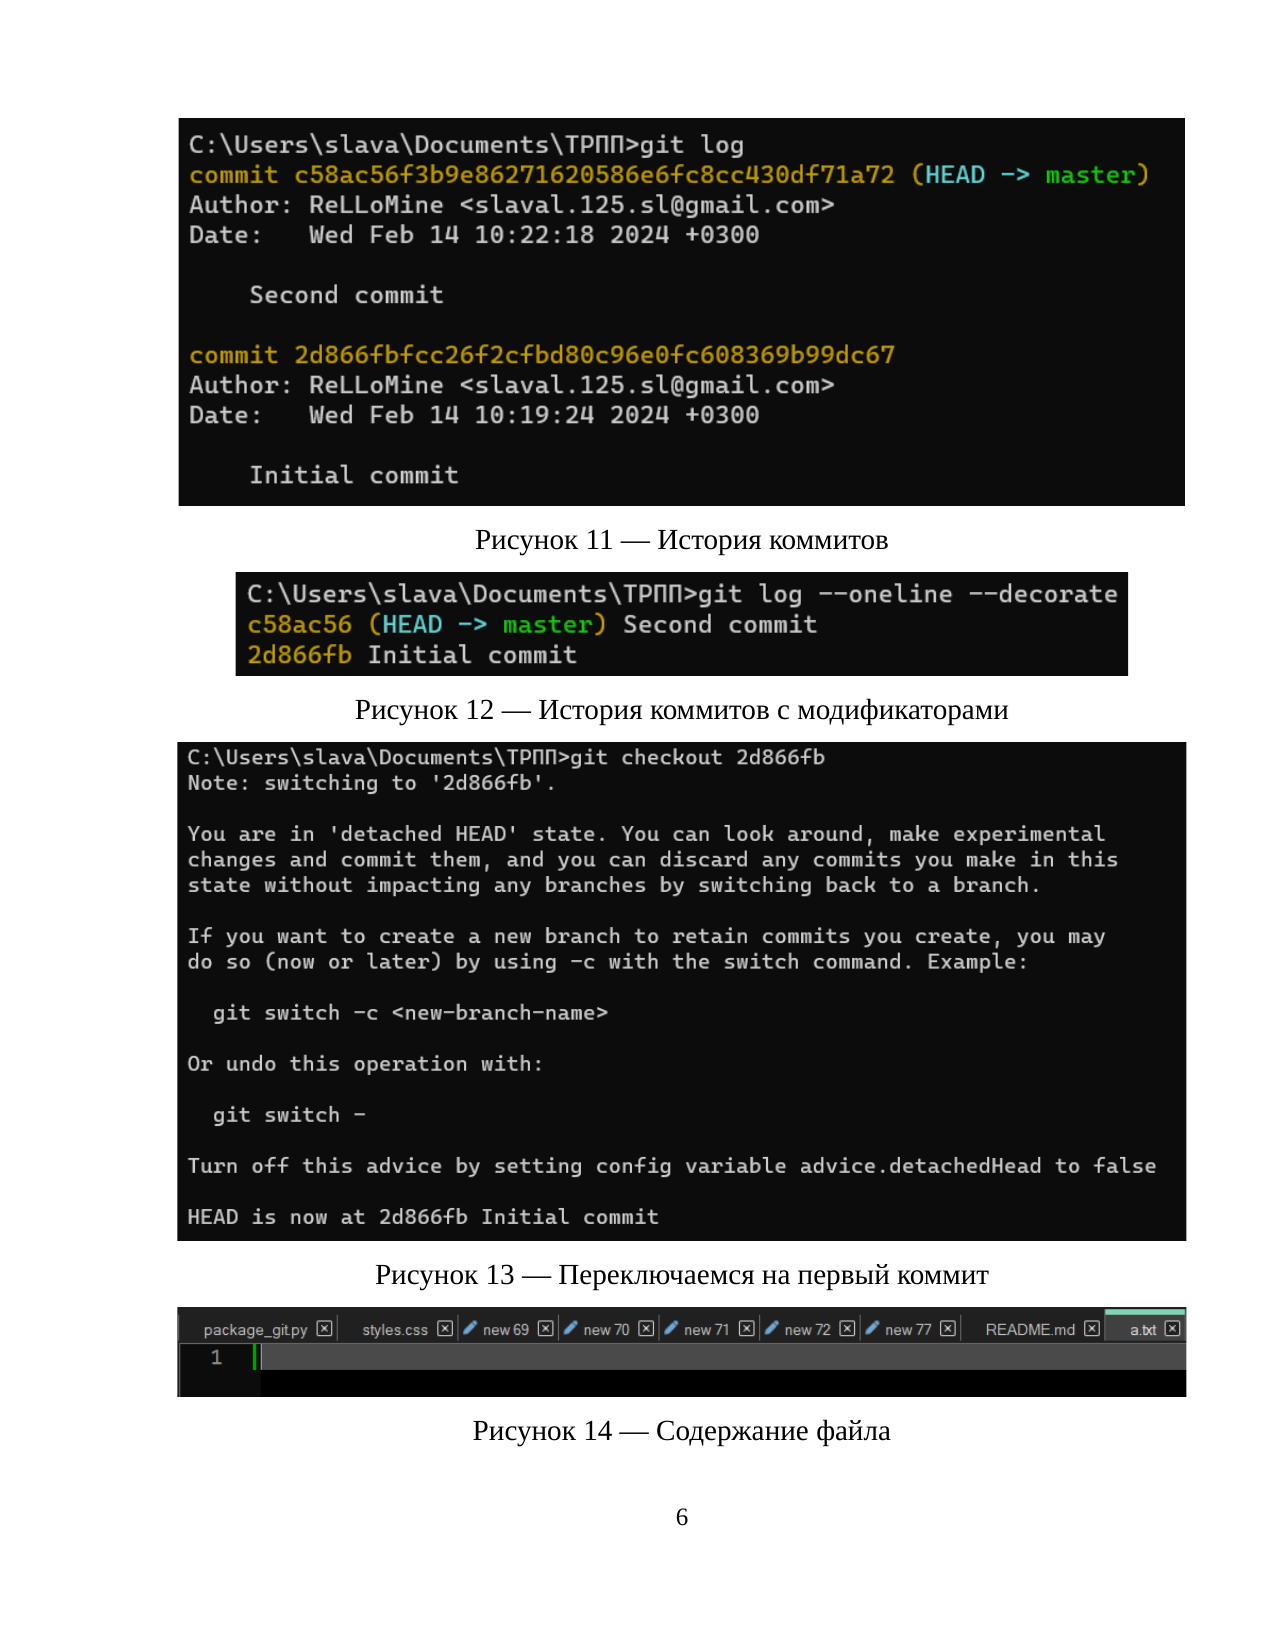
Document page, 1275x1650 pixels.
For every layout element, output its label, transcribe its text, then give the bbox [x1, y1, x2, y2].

text Рисунок 14 — Содержание файла [177, 1413, 1186, 1447]
picture [178, 118, 1185, 506]
picture [235, 572, 1129, 676]
text Рисунок 11 — История коммитов [177, 522, 1186, 556]
text Рисунок 13 — Переключаемся на первый коммит [177, 1257, 1186, 1291]
picture [177, 742, 1187, 1241]
picture [177, 1307, 1187, 1397]
text Рисунок 12 — История коммитов с модификаторами [177, 692, 1186, 726]
